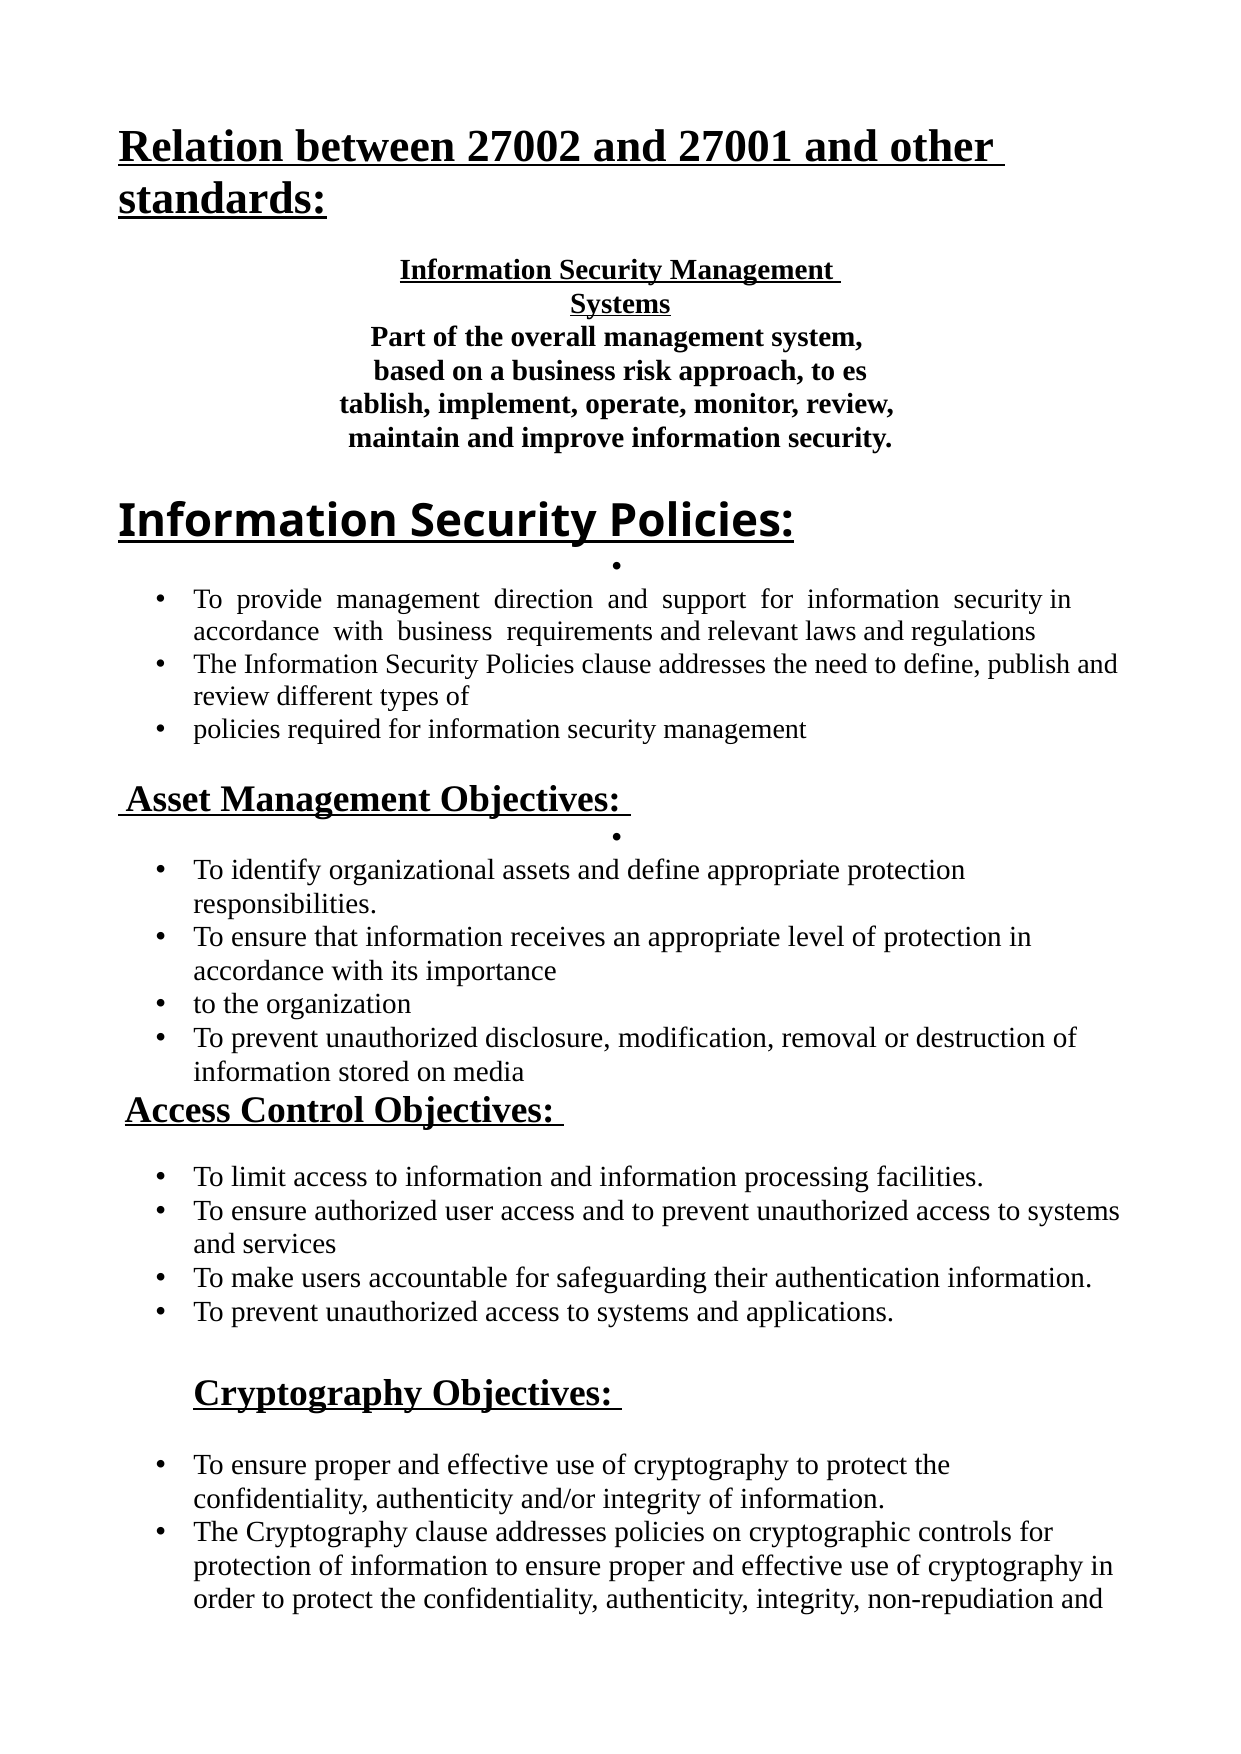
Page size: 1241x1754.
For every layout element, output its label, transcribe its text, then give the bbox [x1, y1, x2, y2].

list policies required for information security management [156, 712, 1122, 744]
list To prevent unauthorized disclosure, modification, removal or destruction of information stored on media [156, 1020, 1122, 1087]
text maintain and improve information security. [118, 420, 1122, 453]
list The Information Security Policies clause addresses the need to define, publish and review different types of [156, 647, 1122, 712]
list To provide management direction and support for information security in accordance with business requirements and relevant laws and regulations [156, 582, 1122, 647]
list The Cryptography clause addresses policies on cryptographic controls for protection of information to ensure proper and effective use of cryptography in order to protect the confidentiality, authenticity, integrity, non-repudiation and [156, 1514, 1122, 1615]
text tablish, implement, operate, monitor, review, [118, 386, 1122, 420]
text Relation between 27002 and 27001 and other standards: [118, 118, 1122, 223]
text based on a business risk approach, to es [118, 353, 1122, 386]
text Access Control Objectives: [118, 1087, 1122, 1130]
list to the organization [156, 986, 1122, 1020]
list To limit access to information and information processing facilities. [156, 1159, 1122, 1193]
text Systems [118, 286, 1122, 319]
text Part of the overall management system, [118, 319, 1122, 353]
list To ensure authorized user access and to prevent unauthorized access to systems and services [156, 1193, 1122, 1260]
list To ensure that information receives an appropriate level of protection in accordance with its importance [156, 919, 1122, 986]
list Cryptography Objectives: [156, 1370, 1122, 1413]
text Asset Management Objectives: [118, 777, 1122, 820]
text • [118, 820, 1122, 852]
text Information Security Policies: [118, 487, 1122, 549]
list To make users accountable for safeguarding their authentication information. [156, 1260, 1122, 1294]
text • [118, 549, 1122, 582]
text Information Security Management [118, 252, 1122, 286]
list To ensure proper and effective use of cryptography to protect the confidentiality, authenticity and/or integrity of information. [156, 1447, 1122, 1514]
list To prevent unauthorized access to systems and applications. [156, 1294, 1122, 1327]
list To identify organizational assets and define appropriate protection responsibilities. [156, 852, 1122, 919]
